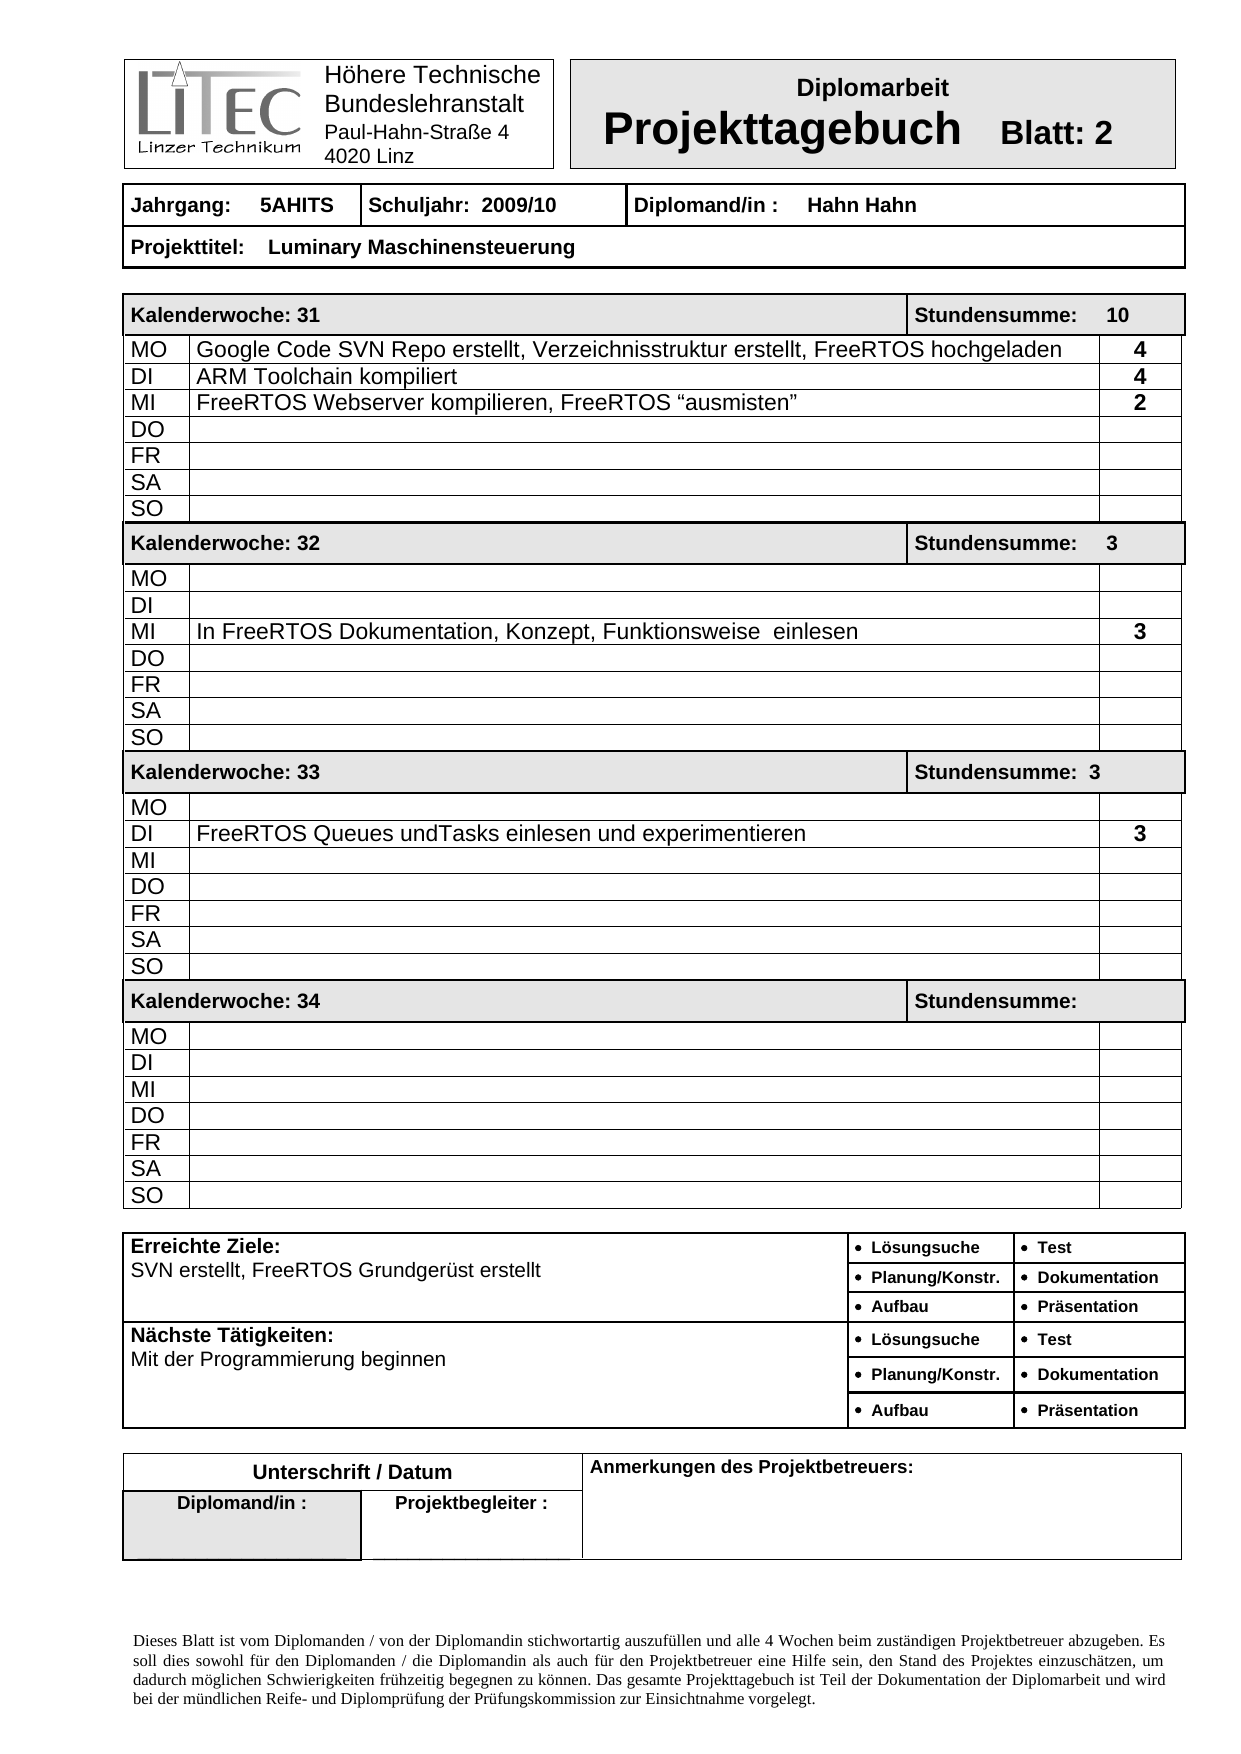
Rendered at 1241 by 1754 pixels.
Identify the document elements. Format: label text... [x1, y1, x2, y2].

table_cell SO [124, 724, 189, 750]
table_cell SA [124, 1155, 189, 1181]
table_cell  Dokumentation [1015, 1264, 1184, 1291]
table_cell [190, 565, 1099, 591]
table_cell FreeRTOS Queues undTasks einlesen und experimentieren [190, 821, 1099, 847]
table_cell 3 [1100, 619, 1181, 644]
table_cell MO [124, 792, 189, 820]
table_cell [1100, 1050, 1181, 1076]
table_cell [190, 443, 1099, 468]
table_cell SA [124, 469, 189, 495]
table_cell Stundensumme: [908, 981, 1184, 1021]
table_header Jahrgang: 5AHITS [124, 185, 360, 225]
table_cell [190, 1077, 1099, 1102]
table_cell ARM Toolchain kompiliert [190, 364, 1099, 389]
table_cell Stundensumme: 3 [908, 752, 1184, 792]
table_cell [190, 927, 1099, 953]
table_cell [1100, 794, 1181, 820]
table_cell DI [124, 820, 189, 847]
table_cell [1100, 1130, 1181, 1155]
table_cell  Aufbau [849, 1394, 1013, 1427]
table_cell MI [124, 847, 189, 873]
table_cell [1100, 698, 1181, 724]
table_cell DO [124, 644, 189, 671]
table_cell [190, 1182, 1099, 1208]
table_cell FR [124, 900, 189, 926]
table_cell FR [124, 1129, 189, 1155]
table_cell [190, 725, 1099, 750]
table_cell [1100, 901, 1181, 926]
table_cell Kalenderwoche: 33 [124, 750, 906, 792]
table_cell DI [124, 591, 189, 618]
table_cell MO [124, 334, 189, 363]
table_cell Projekttitel: Luminary Maschinensteuerung [124, 227, 1184, 266]
table_header Anmerkungen des Projektbetreuers: [582, 1454, 1181, 1559]
table_cell Stundensumme: 3 [908, 524, 1184, 563]
table_cell 4 [1100, 364, 1181, 389]
table_cell Projektbegleiter : _________________ [362, 1491, 582, 1559]
table_cell MI [124, 1076, 189, 1102]
table_cell MO [124, 563, 189, 591]
table_cell [190, 470, 1099, 495]
table_cell SO [124, 953, 189, 979]
table_header  Lösungsuche [849, 1234, 1013, 1262]
table_header Kalenderwoche: 31 [124, 295, 906, 334]
table_header  Test [1015, 1234, 1184, 1262]
table_cell MO [124, 1021, 189, 1049]
table_cell [1100, 1023, 1181, 1049]
table_cell [1100, 417, 1181, 442]
table_cell SO [124, 1181, 189, 1208]
table_cell [1100, 874, 1181, 900]
table_cell SA [124, 926, 189, 953]
table_cell 3 [1100, 821, 1181, 847]
table_cell FreeRTOS Webserver kompilieren, FreeRTOS “ausmisten” [190, 390, 1099, 416]
table_cell [190, 874, 1099, 900]
table_cell DI [124, 1049, 189, 1076]
table_header Erreichte Ziele: SVN erstellt, FreeRTOS Grundgerüst erstellt [124, 1234, 847, 1321]
table_cell  Präsentation [1015, 1394, 1184, 1427]
table_cell DO [124, 873, 189, 900]
table_cell Diplomand/in : __________________ [124, 1492, 360, 1559]
table_cell [190, 592, 1099, 618]
table_cell [1100, 1156, 1181, 1181]
table_cell [190, 901, 1099, 926]
table_cell  Planung/Konstr. [849, 1358, 1013, 1391]
table_header Diplomand/in : Hahn Hahn [628, 185, 1184, 225]
table_cell SA [124, 697, 189, 724]
table_cell DO [124, 1102, 189, 1128]
table_cell 2 [1100, 390, 1181, 416]
table_cell FR [124, 671, 189, 697]
table_cell DO [124, 416, 189, 442]
table_cell [1100, 725, 1181, 750]
table_cell  Präsentation [1015, 1293, 1184, 1321]
table_cell  Dokumentation [1015, 1358, 1184, 1391]
table_cell SO [124, 495, 189, 521]
table_cell In FreeRTOS Dokumentation, Konzept, Funktionsweise einlesen [190, 619, 1099, 644]
table_cell [190, 794, 1099, 820]
table_cell [190, 954, 1099, 979]
table_cell [1100, 443, 1181, 468]
table_cell Google Code SVN Repo erstellt, Verzeichnisstruktur erstellt, FreeRTOS hochgeladen [190, 336, 1099, 363]
table_cell [1100, 496, 1181, 521]
table_cell MI [124, 389, 189, 416]
table_cell [1100, 927, 1181, 953]
table_cell [1100, 1182, 1181, 1208]
table_cell [190, 698, 1099, 724]
table_cell [190, 672, 1099, 697]
table_header Schuljahr: 2009/10 [362, 185, 625, 225]
table_cell [1100, 954, 1181, 979]
table_cell MI [124, 618, 189, 644]
table_cell [190, 645, 1099, 671]
table_header Unterschrift / Datum [124, 1454, 582, 1489]
table_cell [190, 1023, 1099, 1049]
table_cell  Test [1015, 1323, 1184, 1356]
table_cell [190, 496, 1099, 521]
table_cell [1100, 565, 1181, 591]
table_cell [1100, 470, 1181, 495]
table_cell DI [124, 363, 189, 389]
table_cell  Aufbau [849, 1293, 1013, 1321]
table_cell [1100, 672, 1181, 697]
table_cell [1100, 1103, 1181, 1128]
table_cell [190, 1103, 1099, 1128]
table_cell  Lösungsuche [849, 1323, 1013, 1356]
table_cell FR [124, 442, 189, 468]
table_cell [1100, 848, 1181, 873]
table_cell [1100, 1077, 1181, 1102]
table_cell 4 [1100, 336, 1181, 363]
table_cell [1100, 592, 1181, 618]
table_cell [190, 1050, 1099, 1076]
table_cell Nächste Tätigkeiten: Mit der Programmierung beginnen [124, 1323, 847, 1427]
table_cell  Planung/Konstr. [849, 1264, 1013, 1291]
table_header Stundensumme: 10 [908, 295, 1184, 334]
table_cell [190, 417, 1099, 442]
table_cell [190, 848, 1099, 873]
table_cell [1100, 645, 1181, 671]
table_cell Kalenderwoche: 34 [124, 979, 906, 1021]
table_cell [190, 1156, 1099, 1181]
table_cell Kalenderwoche: 32 [124, 521, 906, 563]
table_cell [190, 1130, 1099, 1155]
